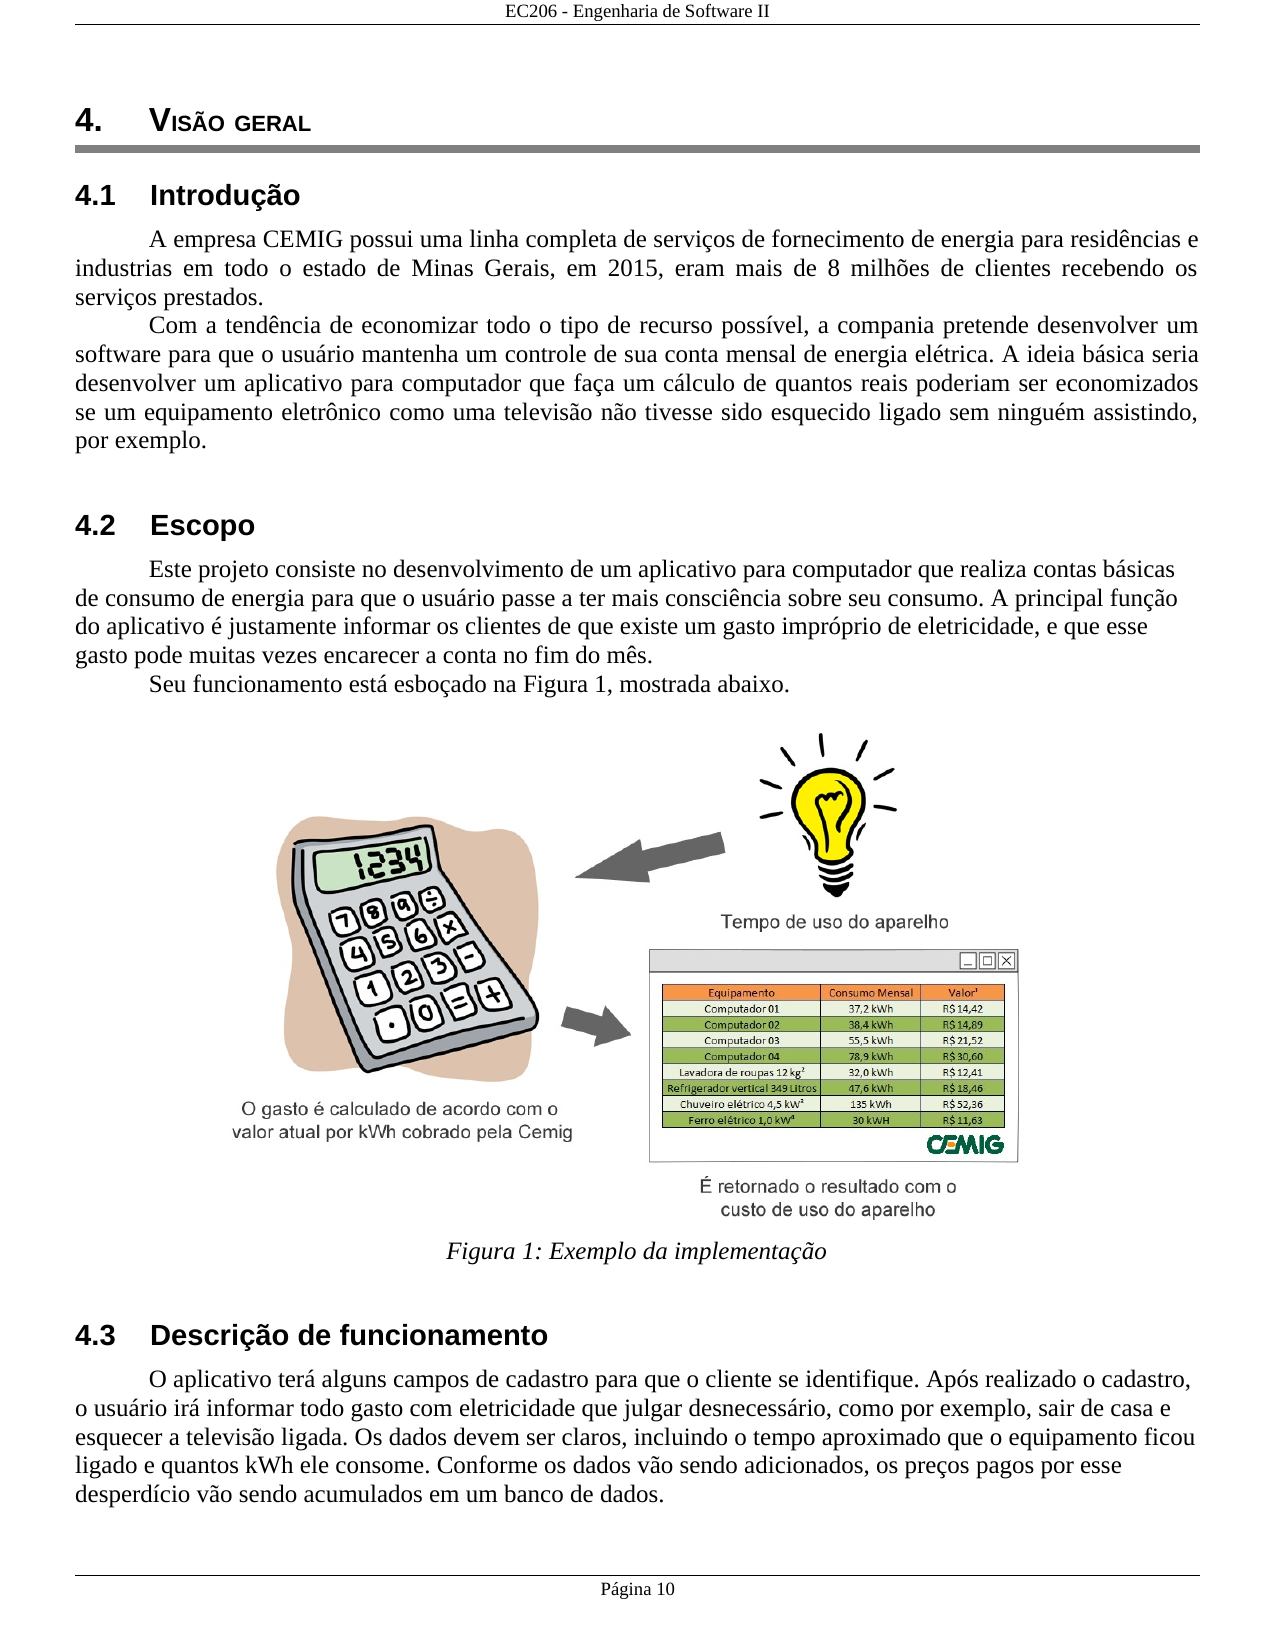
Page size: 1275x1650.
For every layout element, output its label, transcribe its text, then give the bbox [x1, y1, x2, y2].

text O aplicativo terá alguns campos de cadastro para que o cliente se identifique. Após realizado o cadastro, o usuário irá informar todo gasto com eletricidade que julgar desnecessário, como por exemplo, sair de casa e esquecer a televisão ligada. Os dados devem ser claros, incluindo o tempo aproximado que o equipamento ficou ligado e quantos kWh ele consome. Conforme os dados vão sendo adicionados, os preços pagos por esse desperdício vão sendo acumulados em um banco de dados. [75, 1364, 1200, 1508]
text Seu funcionamento está esboçado na Figura 1, mostrada abaixo. [75, 669, 1200, 698]
subtitle Escopo [75, 508, 1200, 541]
picture [230, 726, 1045, 1236]
subtitle Visão geral [75, 100, 1200, 145]
text Este projeto consiste no desenvolvimento de um aplicativo para computador que realiza contas básicas de consumo de energia para que o usuário passe a ter mais consciência sobre seu consumo. A principal função do aplicativo é justamente informar os clientes de que existe um gasto impróprio de eletricidade, e que esse gasto pode muitas vezes encarecer a conta no fim do mês. [75, 554, 1200, 669]
text Figura 1: Exemplo da implementação [230, 1236, 1045, 1264]
subtitle Descrição de funcionamento [75, 1318, 1200, 1352]
subtitle Introdução [75, 178, 1200, 212]
text Com a tendência de economizar todo o tipo de recurso possível, a compania pretende desenvolver um software para que o usuário mantenha um controle de sua conta mensal de energia elétrica. A ideia básica seria desenvolver um aplicativo para computador que faça um cálculo de quantos reais poderiam ser economizados se um equipamento eletrônico como uma televisão não tivesse sido esquecido ligado sem ninguém assistindo, por exemplo. [75, 310, 1200, 454]
text A empresa CEMIG possui uma linha completa de serviços de fornecimento de energia para residências e industrias em todo o estado de Minas Gerais, em 2015, eram mais de 8 milhões de clientes recebendo os serviços prestados. [75, 224, 1200, 310]
